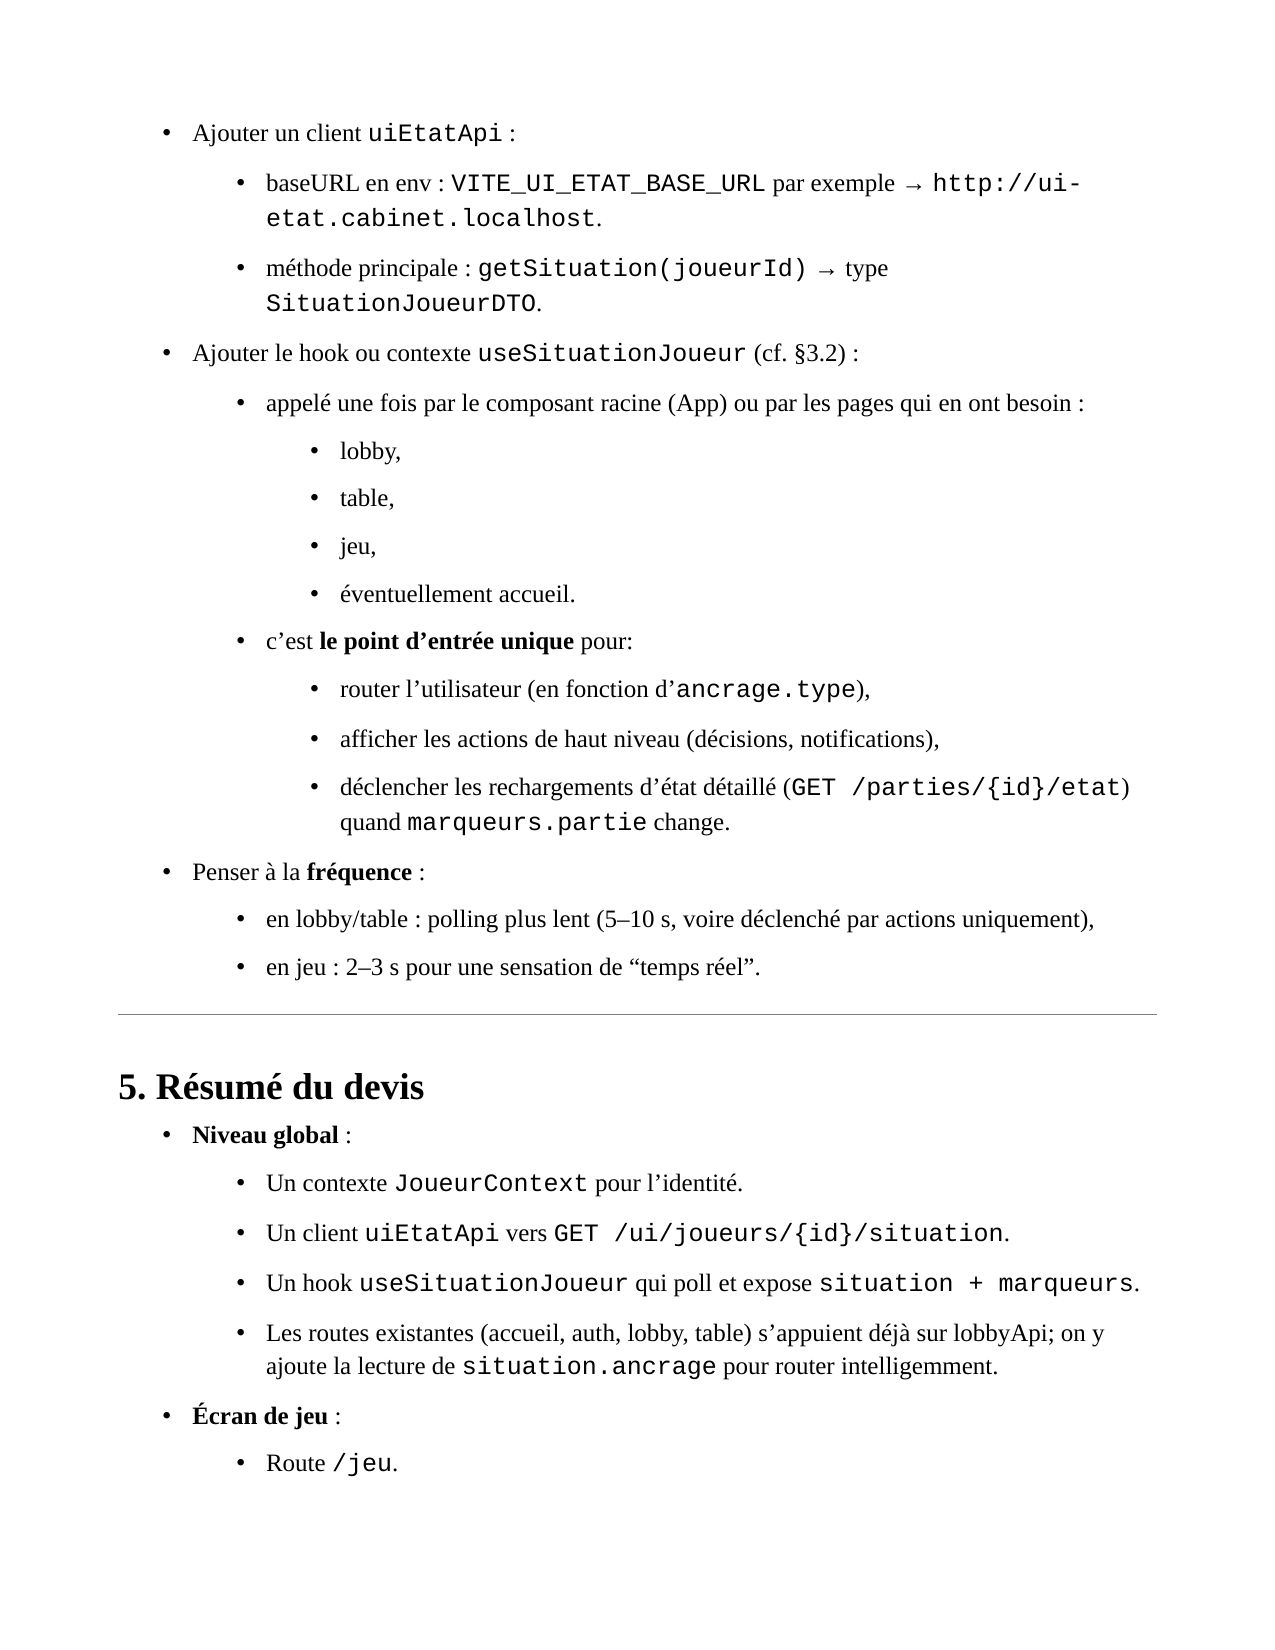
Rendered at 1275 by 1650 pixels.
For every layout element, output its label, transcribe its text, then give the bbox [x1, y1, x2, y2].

list Un contexte JoueurContext pour l’identité. [236, 1168, 1157, 1199]
list router l’utilisateur (en fonction d’ancrage.type), [310, 674, 1157, 705]
list Penser à la fréquence : [162, 857, 1157, 885]
list jeu, [310, 531, 1157, 560]
list méthode principale : getSituation(joueurId) → type SituationJoueurDTO. [236, 253, 1157, 319]
list Niveau global : [162, 1120, 1157, 1149]
list Ajouter un client uiEtatApi : [162, 118, 1157, 149]
list Un hook useSituationJoueur qui poll et expose situation + marqueurs. [236, 1268, 1157, 1299]
list Écran de jeu : [162, 1401, 1157, 1429]
list c’est le point d’entrée unique pour: [236, 626, 1157, 655]
list Ajouter le hook ou contexte useSituationJoueur (cf. §3.2) : [162, 338, 1157, 369]
list Route /jeu. [236, 1448, 1157, 1479]
list Les routes existantes (accueil, auth, lobby, table) s’appuient déjà sur lobbyApi; on y ajoute la lecture de situation.ancrage pour router intelligemment. [236, 1318, 1157, 1382]
list baseURL en env : VITE_UI_ETAT_BASE_URL par exemple → http://ui-etat.cabinet.localhost. [236, 168, 1157, 234]
list éventuellement accueil. [310, 579, 1157, 607]
list en jeu : 2–3 s pour une sensation de “temps réel”. [236, 952, 1157, 981]
list lobby, [310, 436, 1157, 465]
subtitle 5. Résumé du devis [118, 1064, 1157, 1108]
list Un client uiEtatApi vers GET /ui/joueurs/{id}/situation. [236, 1218, 1157, 1249]
list afficher les actions de haut niveau (décisions, notifications), [310, 724, 1157, 753]
list appelé une fois par le composant racine (App) ou par les pages qui en ont besoin : [236, 388, 1157, 417]
list table, [310, 483, 1157, 512]
list en lobby/table : polling plus lent (5–10 s, voire déclenché par actions uniquement), [236, 904, 1157, 933]
list déclencher les rechargements d’état détaillé (GET /parties/{id}/etat) quand marqueurs.partie change. [310, 772, 1157, 837]
